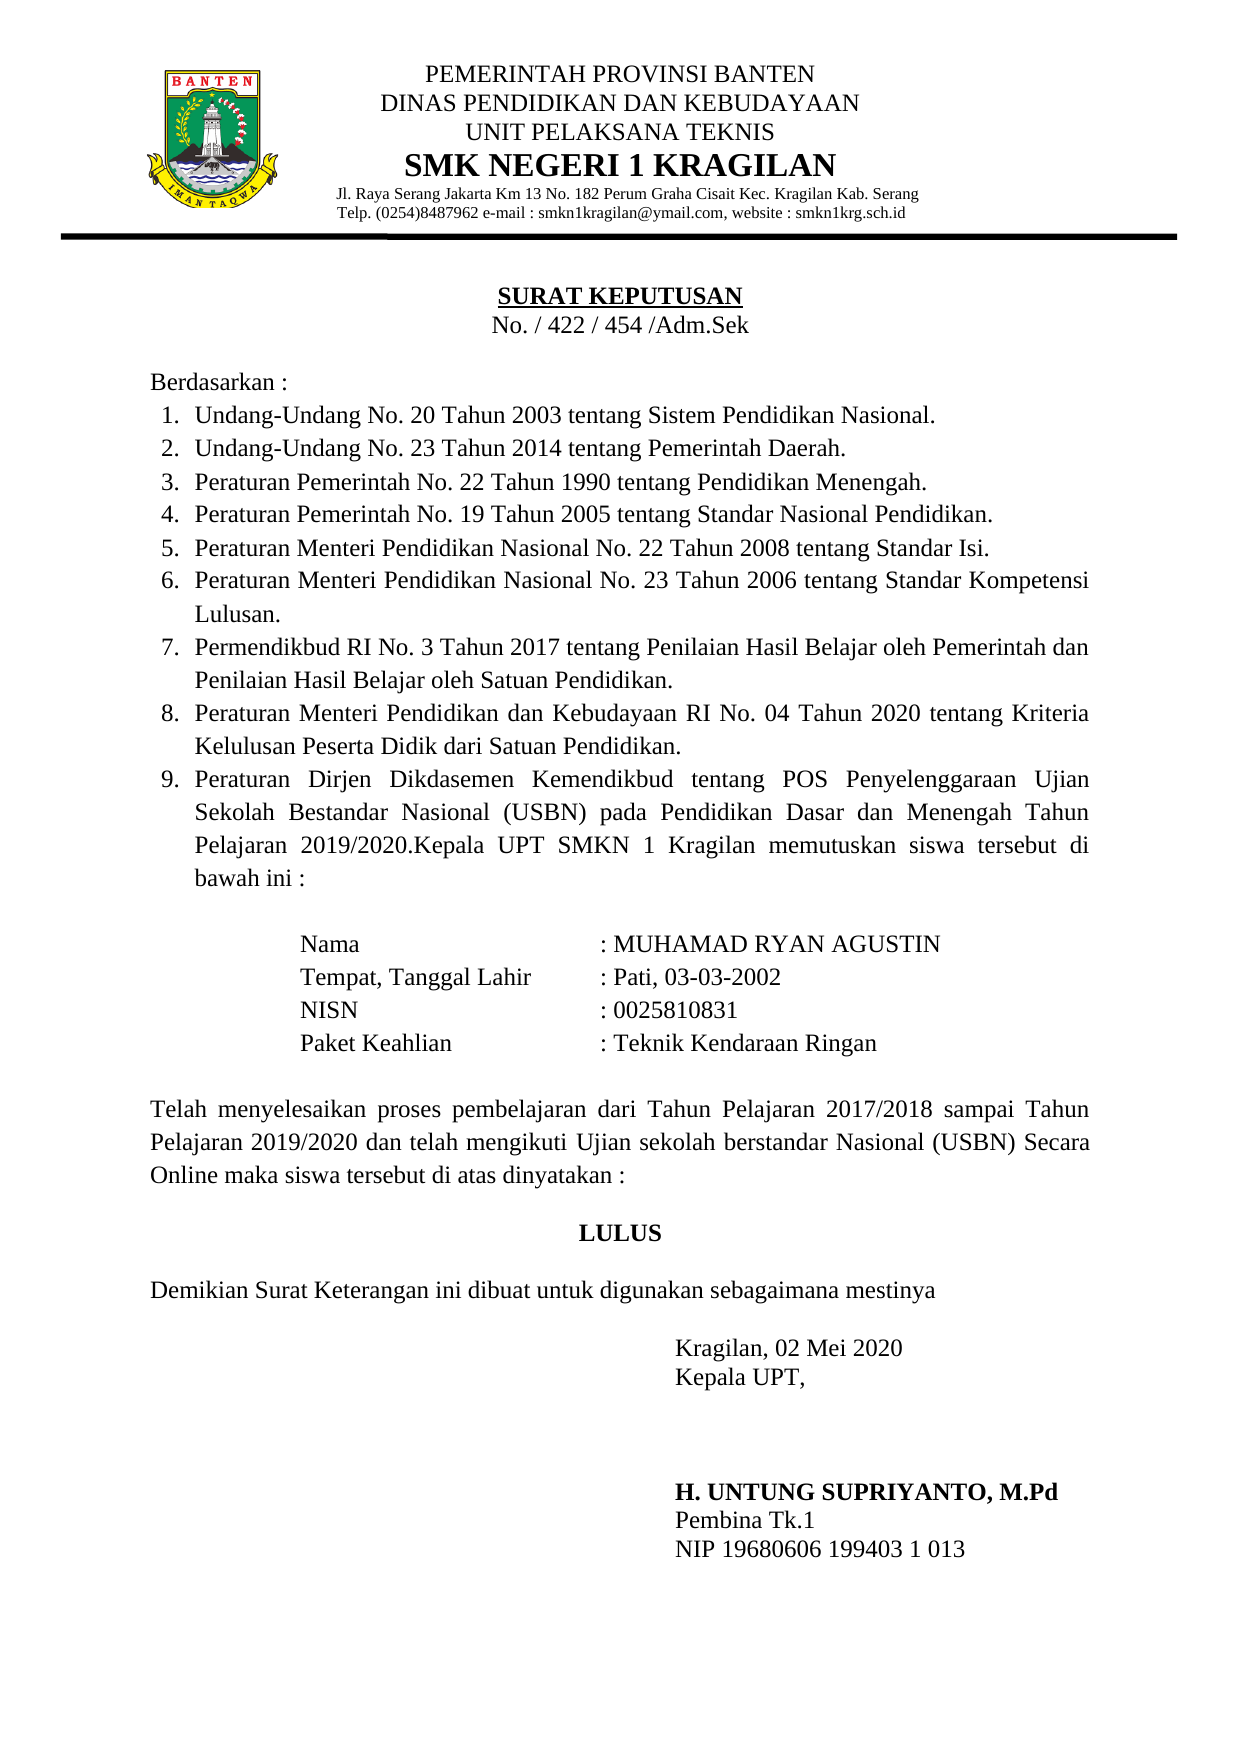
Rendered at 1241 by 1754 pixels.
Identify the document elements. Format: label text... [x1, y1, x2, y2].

text NISN : 0025810831 [150, 995, 1090, 1024]
list Permendikbud RI No. 3 Tahun 2017 tentang Penilaian Hasil Belajar oleh Pemerintah dan Penilaian Hasil Belajar oleh Satuan Pendidikan. [179, 632, 1090, 693]
list Peraturan Menteri Pendidikan dan Kebudayaan RI No. 04 Tahun 2020 tentang Kriteria Kelulusan Peserta Didik dari Satuan Pendidikan. [179, 698, 1090, 759]
text LULUS [150, 1218, 1090, 1247]
text Nama : MUHAMAD RYAN AGUSTIN [150, 929, 1090, 958]
picture [146, 70, 279, 208]
text Kepala UPT, [150, 1362, 1090, 1391]
text Demikian Surat Keterangan ini dibuat untuk digunakan sebagaimana mestinya [150, 1276, 1090, 1304]
text NIP 19680606 199403 1 013 [150, 1534, 1090, 1563]
text Kragilan, 02 Mei 2020 [150, 1333, 1090, 1362]
text No. / 422 / 454 /Adm.Sek [150, 310, 1090, 339]
list Peraturan Dirjen Dikdasemen Kemendikbud tentang POS Penyelenggaraan Ujian Sekolah Bestandar Nasional (USBN) pada Pendidikan Dasar dan Menengah Tahun Pelajaran 2019/2020.Kepala UPT SMKN 1 Kragilan memutuskan siswa tersebut di bawah ini : [179, 764, 1090, 892]
text SURAT KEPUTUSAN [150, 281, 1090, 310]
text Paket Keahlian : Teknik Kendaraan Ringan [150, 1028, 1090, 1057]
list Peraturan Pemerintah No. 22 Tahun 1990 tentang Pendidikan Menengah. [179, 467, 1090, 495]
list Peraturan Menteri Pendidikan Nasional No. 22 Tahun 2008 tentang Standar Isi. [179, 533, 1090, 561]
list Undang-Undang No. 20 Tahun 2003 tentang Sistem Pendidikan Nasional. [179, 401, 1090, 429]
list Undang-Undang No. 23 Tahun 2014 tentang Pemerintah Daerah. [179, 433, 1090, 462]
list Peraturan Pemerintah No. 19 Tahun 2005 tentang Standar Nasional Pendidikan. [179, 499, 1090, 528]
list Peraturan Menteri Pendidikan Nasional No. 23 Tahun 2006 tentang Standar Kompetensi Lulusan. [179, 566, 1090, 627]
text Berdasarkan : [150, 367, 1090, 396]
text Tempat, Tanggal Lahir : Pati, 03-03-2002 [150, 962, 1090, 991]
text Telah menyelesaikan proses pembelajaran dari Tahun Pelajaran 2017/2018 sampai Tahun Pelajaran 2019/2020 dan telah mengikuti Ujian sekolah berstandar Nasional (USBN) Secara Online maka siswa tersebut di atas dinyatakan : [150, 1094, 1090, 1189]
text H. UNTUNG SUPRIYANTO, M.Pd [150, 1477, 1090, 1506]
text Pembina Tk.1 [150, 1506, 1090, 1534]
